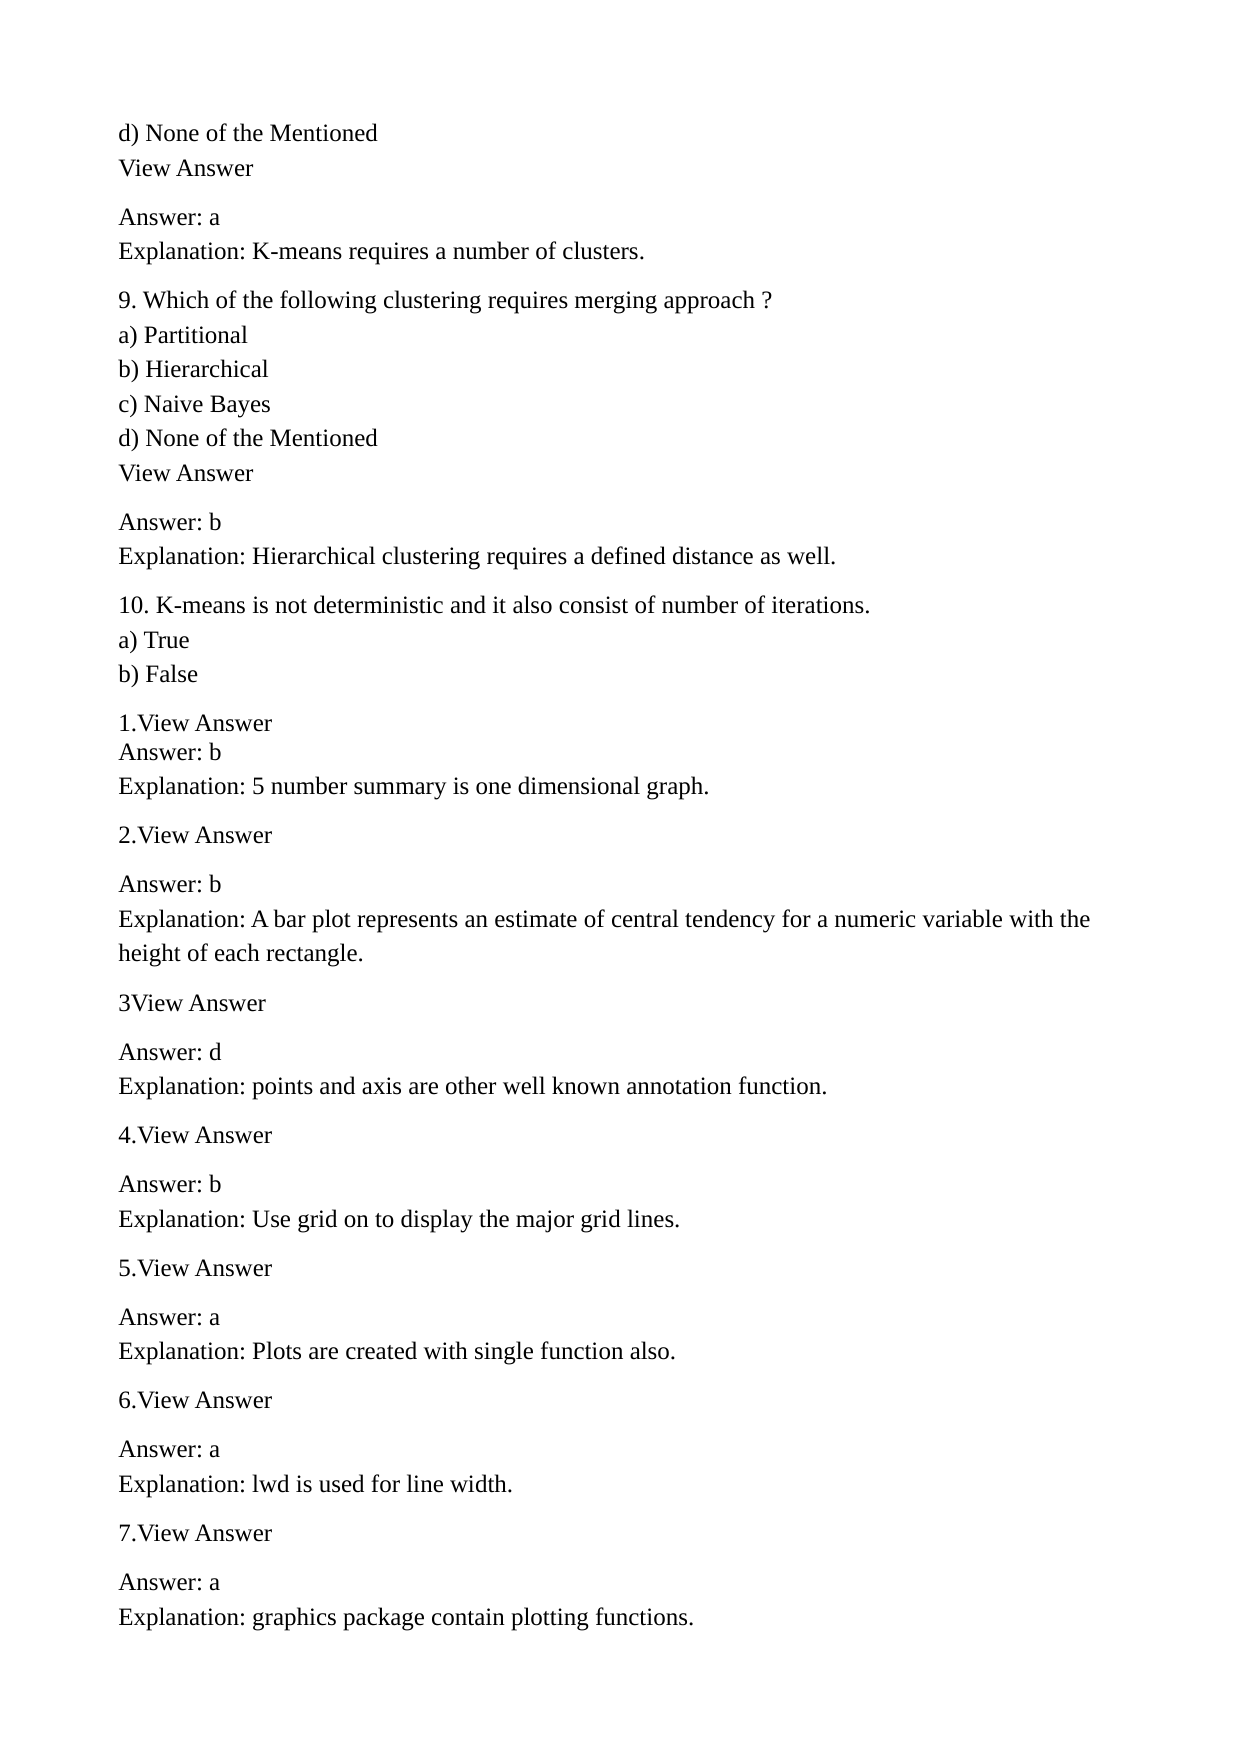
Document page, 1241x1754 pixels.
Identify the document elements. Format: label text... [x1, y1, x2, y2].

text 1.View Answer [118, 708, 1122, 737]
text 5.View Answer [118, 1253, 1122, 1282]
text 7.View Answer [118, 1518, 1122, 1547]
text Answer: a Explanation: lwd is used for line width. [118, 1434, 1122, 1498]
text 4.View Answer [118, 1120, 1122, 1149]
text d) None of the Mentioned View Answer [118, 118, 1122, 181]
text Answer: b Explanation: Use grid on to display the major grid lines. [118, 1169, 1122, 1232]
text Answer: a Explanation: graphics package contain plotting functions. [118, 1567, 1122, 1630]
text Answer: a Explanation: Plots are created with single function also. [118, 1302, 1122, 1365]
text Answer: d Explanation: points and axis are other well known annotation function. [118, 1037, 1122, 1100]
text 3View Answer [118, 988, 1122, 1016]
text 9. Which of the following clustering requires merging approach ? a) Partitional b) Hierarchical c) Naive Bayes d) None of the Mentioned View Answer [118, 285, 1122, 486]
text Answer: b Explanation: A bar plot represents an estimate of central tendency for a numeric variable with the height of each rectangle. [118, 869, 1122, 967]
text Answer: a Explanation: K-means requires a number of clusters. [118, 202, 1122, 265]
text Answer: b Explanation: 5 number summary is one dimensional graph. [118, 737, 1122, 800]
text Answer: b Explanation: Hierarchical clustering requires a defined distance as well. [118, 507, 1122, 570]
text 2.View Answer [118, 821, 1122, 849]
text 6.View Answer [118, 1385, 1122, 1414]
text 10. K-means is not deterministic and it also consist of number of iterations. a) True b) False [118, 590, 1122, 688]
